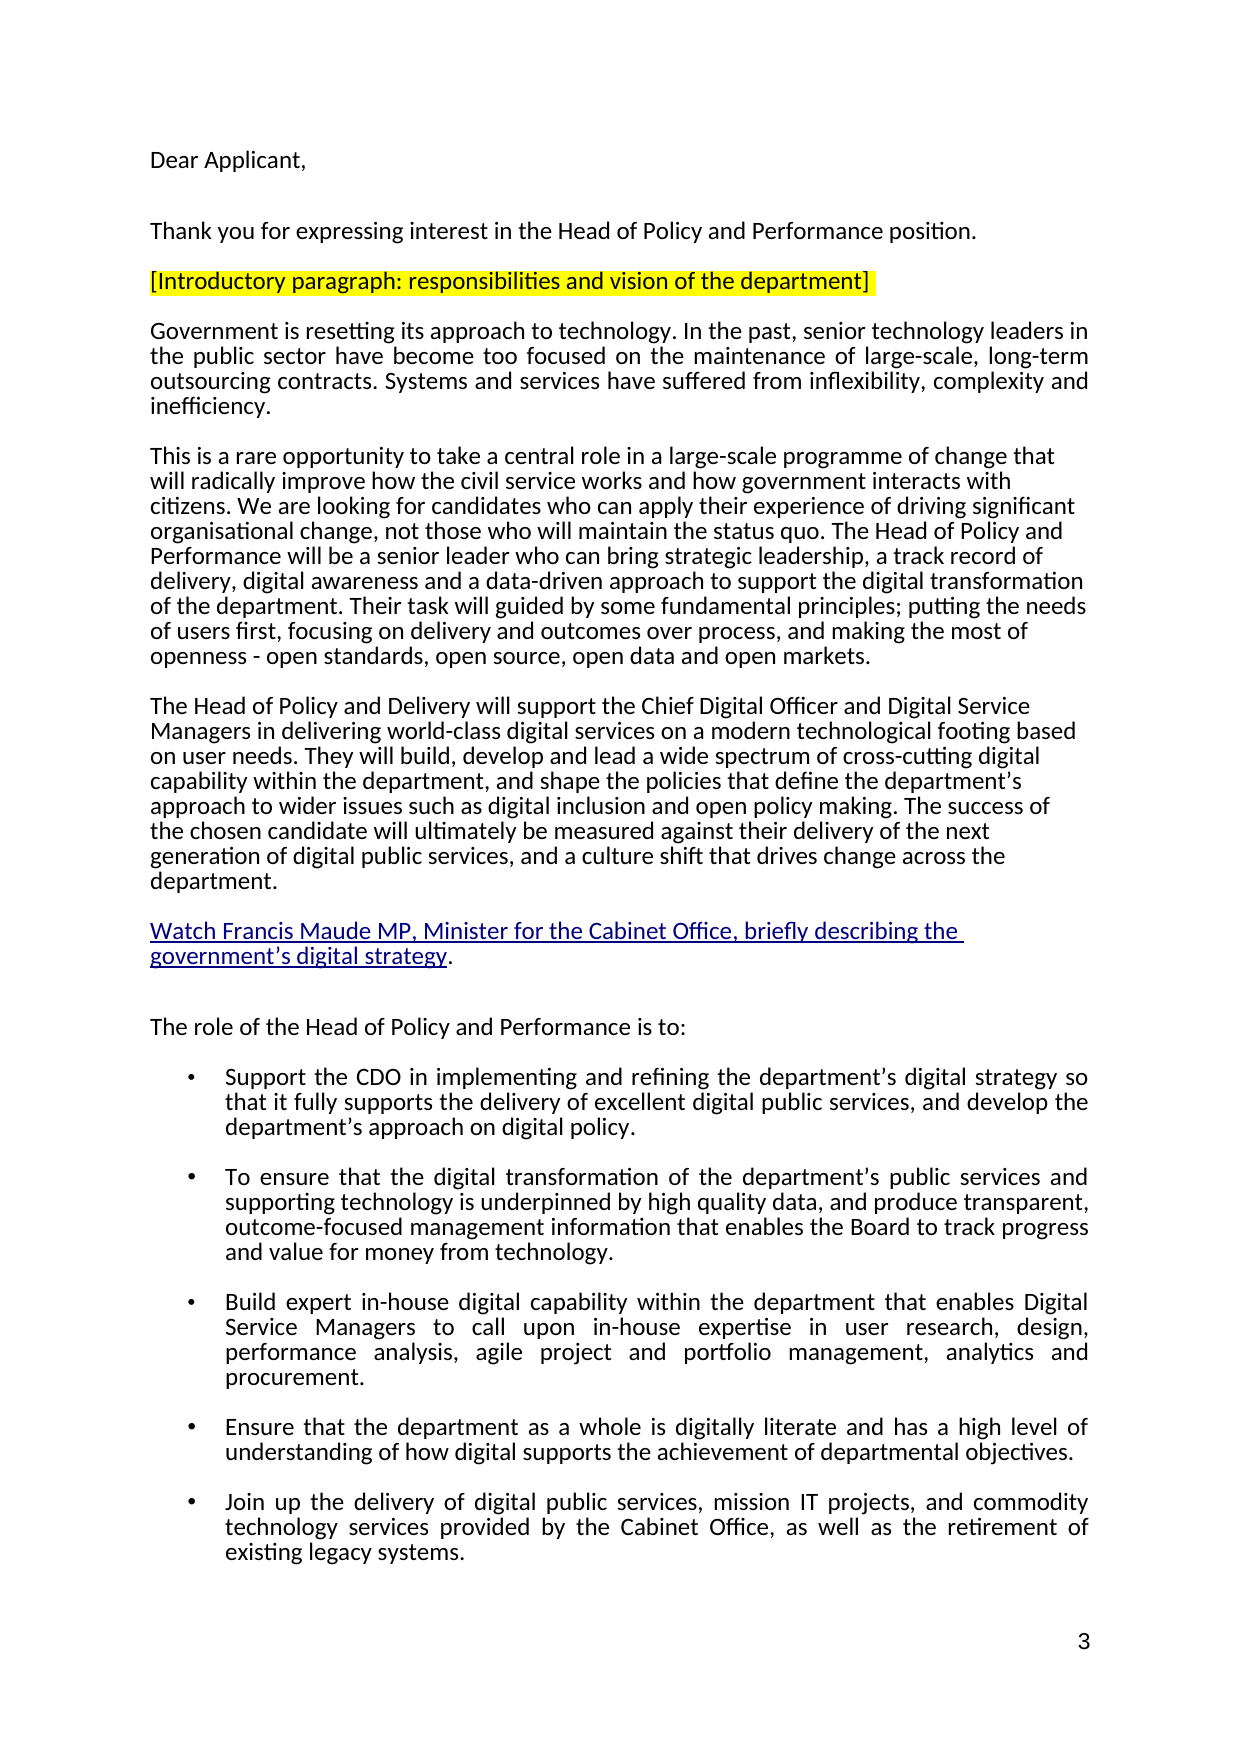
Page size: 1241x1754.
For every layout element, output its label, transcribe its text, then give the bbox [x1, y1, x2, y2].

list To ensure that the digital transformation of the department’s public services and supporting technology is underpinned by high quality data, and produce transparent, outcome-focused management information that enables the Board to track progress and value for money from technology. [187, 1167, 1090, 1267]
text The role of the Head of Policy and Performance is to: [150, 1017, 1090, 1042]
text This is a rare opportunity to take a central role in a large-scale programme of change that will radically improve how the civil service works and how government interacts with citizens. We are looking for candidates who can apply their experience of driving significant organisational change, not those who will maintain the status quo. The Head of Policy and Performance will be a senior leader who can bring strategic leadership, a track record of delivery, digital awareness and a data-driven approach to support the digital transformation of the department. Their task will guided by some fundamental principles; putting the needs of users first, focusing on delivery and outcomes over process, and making the most of openness - open standards, open source, open data and open markets. [150, 446, 1090, 671]
list Build expert in-house digital capability within the department that enables Digital Service Managers to call upon in-house expertise in user research, design, performance analysis, agile project and portfolio management, analytics and procurement. [187, 1292, 1090, 1392]
text Government is resetting its approach to technology. In the past, senior technology leaders in the public sector have become too focused on the maintenance of large-scale, long-term outsourcing contracts. Systems and services have suffered from inflexibility, complexity and inefficiency. [150, 321, 1090, 421]
text Dear Applicant, [150, 150, 1090, 175]
text [Introductory paragraph: responsibilities and vision of the department] [150, 271, 1090, 296]
text Watch Francis Maude MP, Minister for the Cabinet Office, briefly describing the government’s digital strategy. [150, 921, 1090, 971]
text The Head of Policy and Delivery will support the Chief Digital Officer and Digital Service Managers in delivering world-class digital services on a modern technological footing based on user needs. They will build, develop and lead a wide spectrum of cross-cutting digital capability within the department, and shape the policies that define the department’s approach to wider issues such as digital inclusion and open policy making. The success of the chosen candidate will ultimately be measured against their delivery of the next generation of digital public services, and a culture shift that drives change across the department. [150, 696, 1090, 896]
text Thank you for expressing interest in the Head of Policy and Performance position. [150, 221, 1090, 246]
list Join up the delivery of digital public services, mission IT projects, and commodity technology services provided by the Cabinet Office, as well as the retirement of existing legacy systems. [187, 1492, 1090, 1567]
list Support the CDO in implementing and refining the department’s digital strategy so that it fully supports the delivery of excellent digital public services, and develop the department’s approach on digital policy. [187, 1067, 1090, 1142]
list Ensure that the department as a whole is digitally literate and has a high level of understanding of how digital supports the achievement of departmental objectives. [187, 1417, 1090, 1467]
